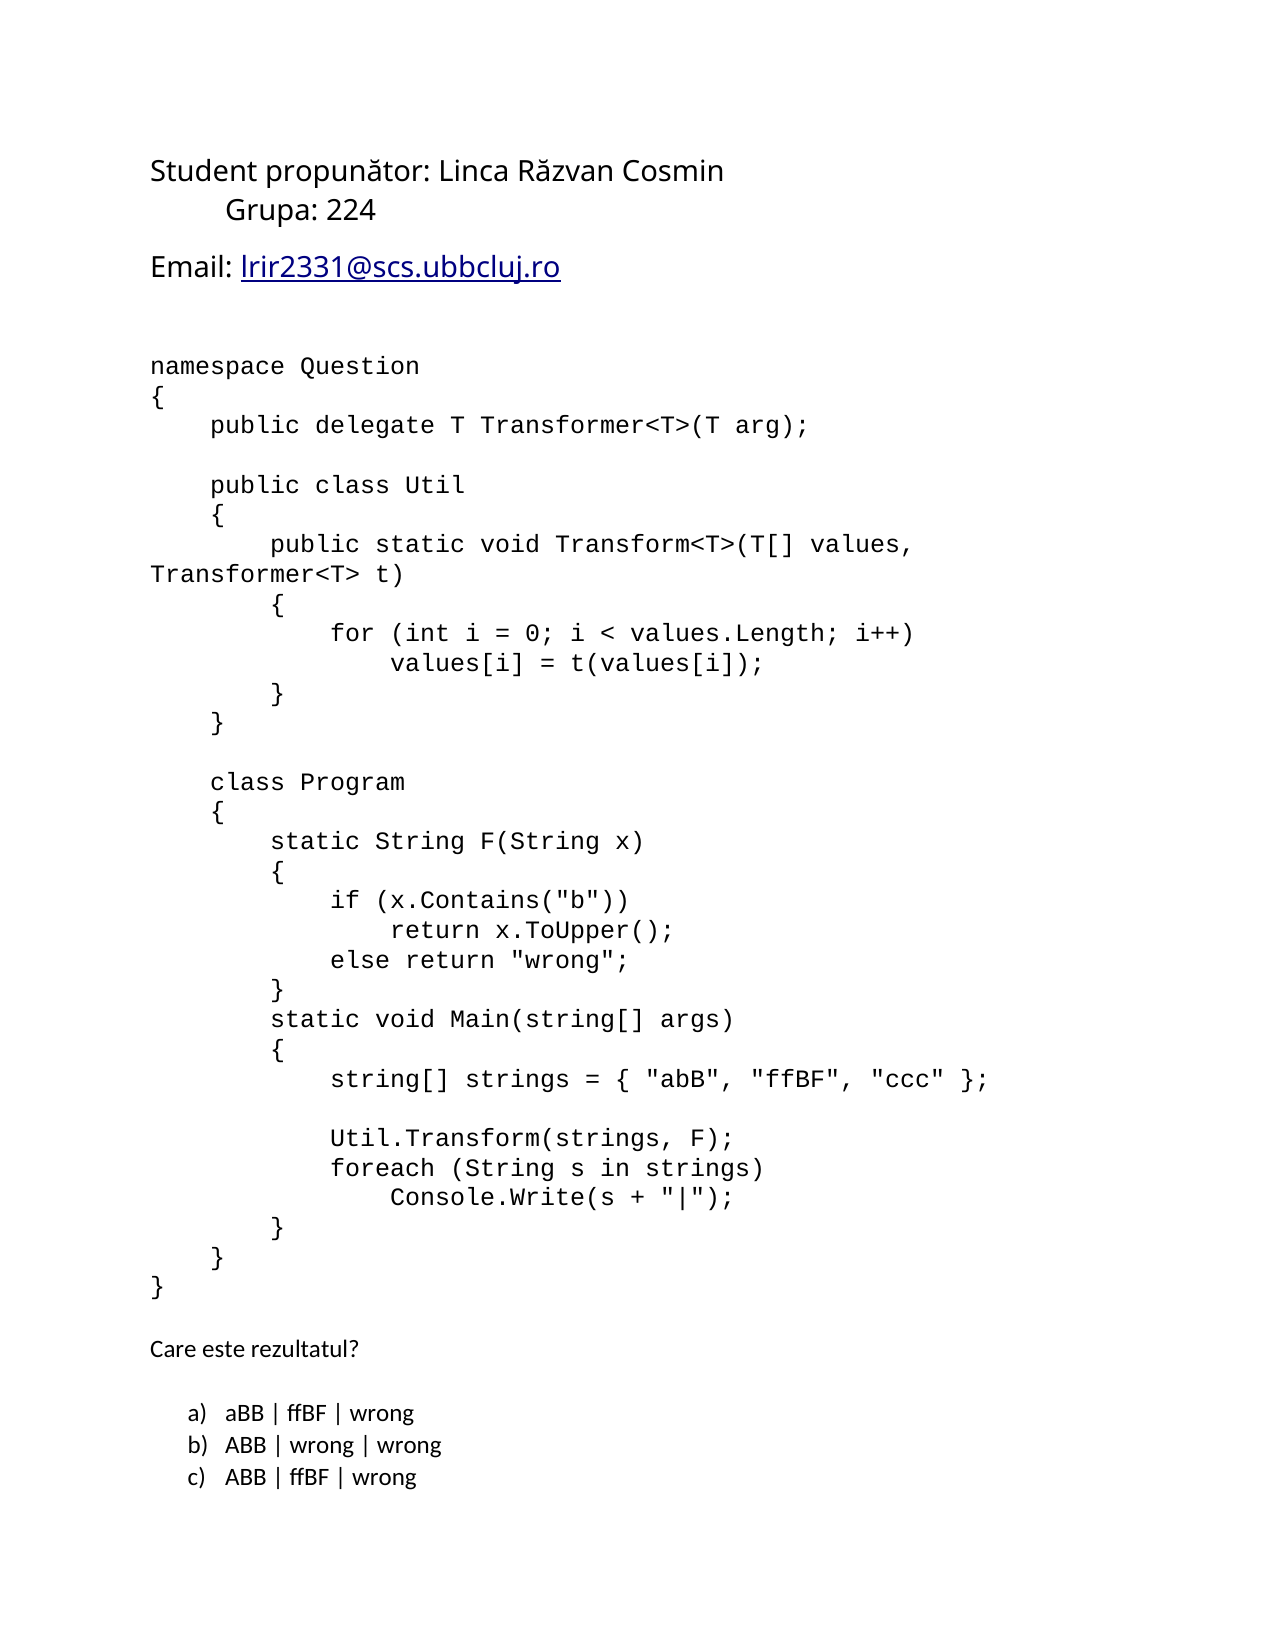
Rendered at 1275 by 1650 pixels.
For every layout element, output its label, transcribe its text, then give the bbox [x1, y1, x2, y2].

text for (int i = 0; i < values.Length; i++) [150, 621, 1125, 649]
text class Program [150, 769, 1125, 798]
text Util.Transform(strings, F); [150, 1126, 1125, 1154]
text static void Main(string[] args) [150, 1007, 1125, 1035]
text if (x.Contains("b")) [150, 888, 1125, 916]
list ABB | ffBF | wrong [187, 1461, 1125, 1492]
text { [150, 799, 1125, 827]
text { [150, 1036, 1125, 1065]
text namespace Question [150, 354, 1125, 382]
text { [150, 591, 1125, 619]
text } [150, 1214, 1125, 1243]
text Student propunător: Linca Răzvan Cosmin Grupa: 224 [150, 150, 1125, 229]
text { [150, 502, 1125, 530]
text } [150, 1244, 1125, 1273]
text foreach (String s in strings) [150, 1155, 1125, 1183]
text string[] strings = { "abB", "ffBF", "ccc" }; [150, 1066, 1125, 1094]
text Console.Write(s + "|"); [150, 1185, 1125, 1213]
list ABB | wrong | wrong [187, 1429, 1125, 1460]
text } [150, 977, 1125, 1005]
text public delegate T Transformer<T>(T arg); [150, 413, 1125, 441]
list aBB | ffBF | wrong [187, 1397, 1125, 1428]
text Care este rezultatul? [150, 1333, 1125, 1364]
text values[i] = t(values[i]); [150, 651, 1125, 679]
text public class Util [150, 472, 1125, 501]
text static String F(String x) [150, 829, 1125, 857]
text } [150, 1274, 1125, 1302]
text public static void Transform<T>(T[] values, Transformer<T> t) [150, 532, 1125, 590]
text } [150, 710, 1125, 738]
text { [150, 383, 1125, 412]
text } [150, 680, 1125, 708]
text return x.ToUpper(); [150, 918, 1125, 946]
text { [150, 858, 1125, 887]
text Email: lrir2331@scs.ubbcluj.ro [150, 246, 1125, 286]
text else return "wrong"; [150, 947, 1125, 976]
